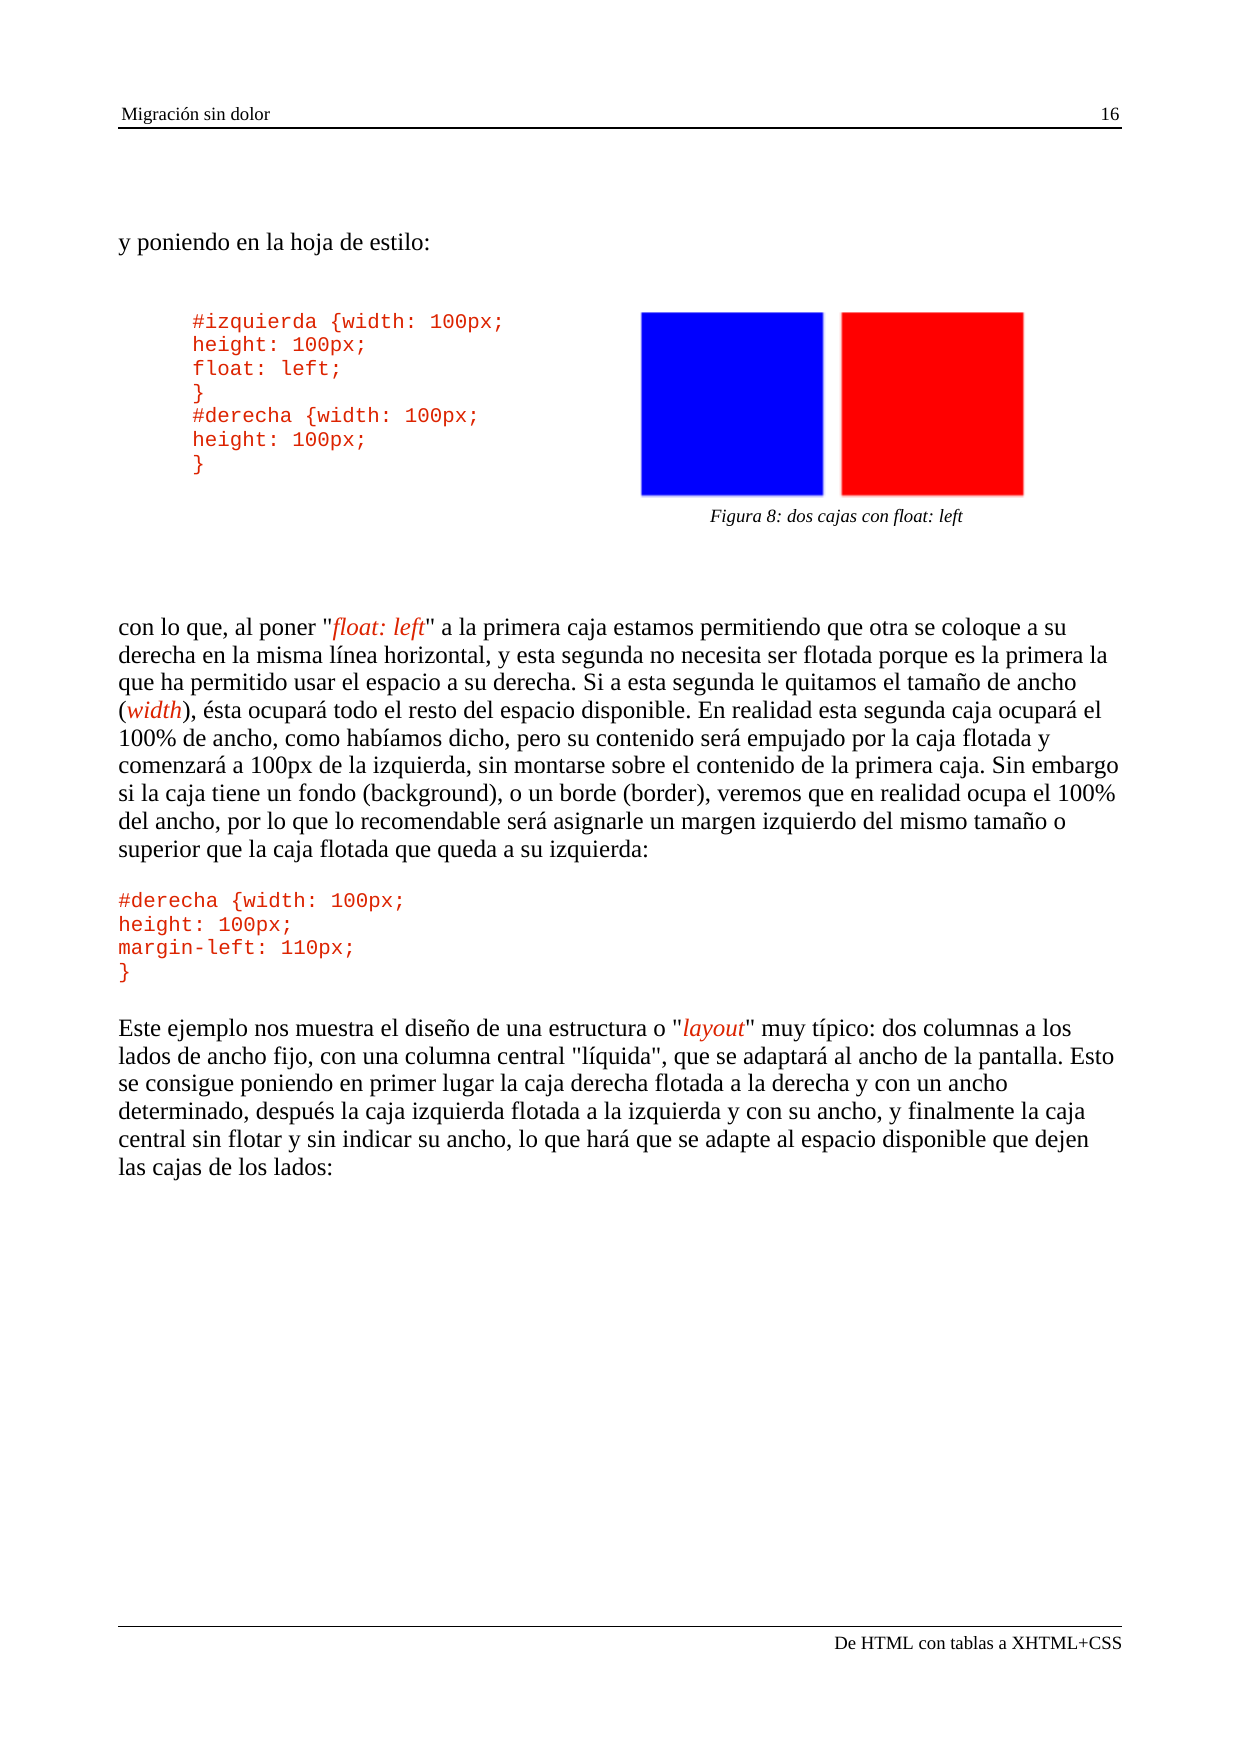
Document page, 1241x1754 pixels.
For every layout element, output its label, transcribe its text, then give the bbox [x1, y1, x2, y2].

text con lo que, al poner "float: left" a la primera caja estamos permitiendo que otra se coloque a su derecha en la misma línea horizontal, y esta segunda no necesita ser flotada porque es la primera la que ha permitido usar el espacio a su derecha. Si a esta segunda le quitamos el tamaño de ancho (width), ésta ocupará todo el resto del espacio disponible. En realidad esta segunda caja ocupará el 100% de ancho, como habíamos dicho, pero su contenido será empujado por la caja flotada y comenzará a 100px de la izquierda, sin montarse sobre el contenido de la primera caja. Sin embargo si la caja tiene un fondo (background), o un borde (border), veremos que en realidad ocupa el 100% del ancho, por lo que lo recomendable será asignarle un margen izquierdo del mismo tamaño o superior que la caja flotada que queda a su izquierda: [118, 613, 1122, 862]
text } [118, 382, 640, 405]
text [1026, 382, 1122, 405]
text y poniendo en la hoja de estilo: [118, 228, 1122, 255]
text float: left; [118, 358, 640, 382]
text #derecha {width: 100px; [118, 890, 1122, 914]
text Figura 8: dos cajas con float: left [118, 506, 1122, 528]
text } [118, 961, 1122, 985]
text [1026, 429, 1122, 453]
text [1026, 358, 1122, 382]
text height: 100px; [118, 334, 640, 358]
text [1026, 453, 1122, 476]
text height: 100px; [118, 914, 1122, 937]
text [1026, 405, 1122, 429]
text #izquierda {width: 100px; [118, 311, 1122, 334]
text } [118, 453, 640, 476]
text Este ejemplo nos muestra el diseño de una estructura o "layout" muy típico: dos columnas a los lados de ancho fijo, con una columna central "líquida", que se adaptará al ancho de la pantalla. Esto se consigue poniendo en primer lugar la caja derecha flotada a la derecha y con un ancho determinado, después la caja izquierda flotada a la izquierda y con su ancho, y finalmente la caja central sin flotar y sin indicar su ancho, lo que hará que se adapte al espacio disponible que dejen las cajas de los lados: [118, 1014, 1122, 1180]
text [1026, 334, 1122, 358]
text height: 100px; [118, 429, 640, 453]
picture [640, 312, 1026, 500]
text margin-left: 110px; [118, 937, 1122, 961]
text #derecha {width: 100px; [118, 405, 640, 429]
